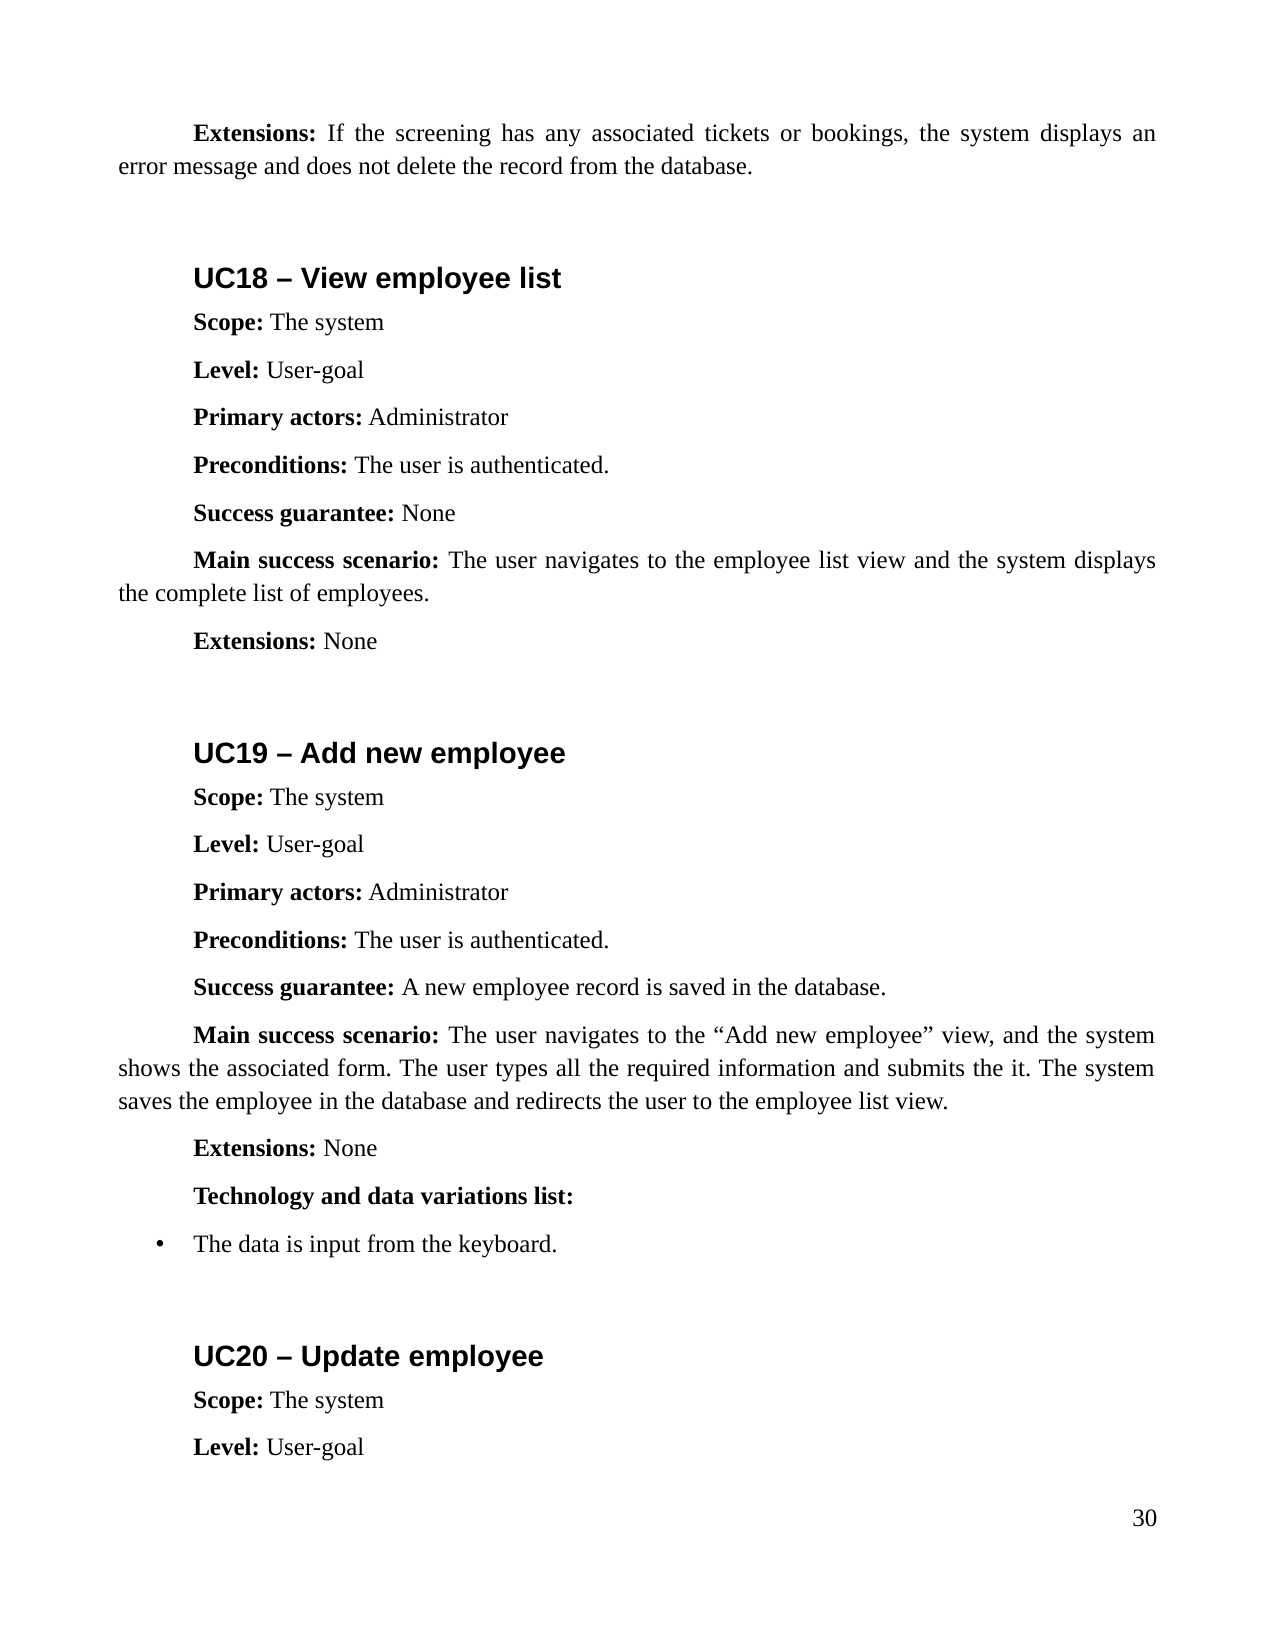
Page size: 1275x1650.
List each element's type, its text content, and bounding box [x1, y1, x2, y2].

text Extensions: If the screening has any associated tickets or bookings, the system displays an error message and does not delete the record from the database. [118, 118, 1157, 180]
list The data is input from the keyboard. [156, 1229, 1157, 1257]
text Success guarantee: A new employee record is saved in the database. [118, 972, 1157, 1001]
text Main success scenario: The user navigates to the employee list view and the system displays the complete list of employees. [118, 545, 1157, 607]
text Extensions: None [118, 626, 1157, 654]
text Preconditions: The user is authenticated. [118, 925, 1157, 953]
subtitle UC19 – Add new employee [118, 736, 1157, 769]
text Extensions: None [118, 1133, 1157, 1162]
text Scope: The system [118, 307, 1157, 336]
text Primary actors: Administrator [118, 877, 1157, 906]
text Success guarantee: None [118, 498, 1157, 526]
subtitle UC20 – Update employee [118, 1338, 1157, 1372]
text Scope: The system [118, 782, 1157, 811]
text Level: User-goal [118, 829, 1157, 858]
subtitle UC18 – View employee list [118, 261, 1157, 295]
text Scope: The system [118, 1385, 1157, 1413]
text Technology and data variations list: [118, 1181, 1157, 1210]
text Main success scenario: The user navigates to the “Add new employee” view, and the system shows the associated form. The user types all the required information and submits the it. The system saves the employee in the database and redirects the user to the employee list view. [118, 1020, 1157, 1115]
text Primary actors: Administrator [118, 402, 1157, 431]
text Level: User-goal [118, 355, 1157, 383]
text Level: User-goal [118, 1432, 1157, 1461]
text Preconditions: The user is authenticated. [118, 450, 1157, 479]
